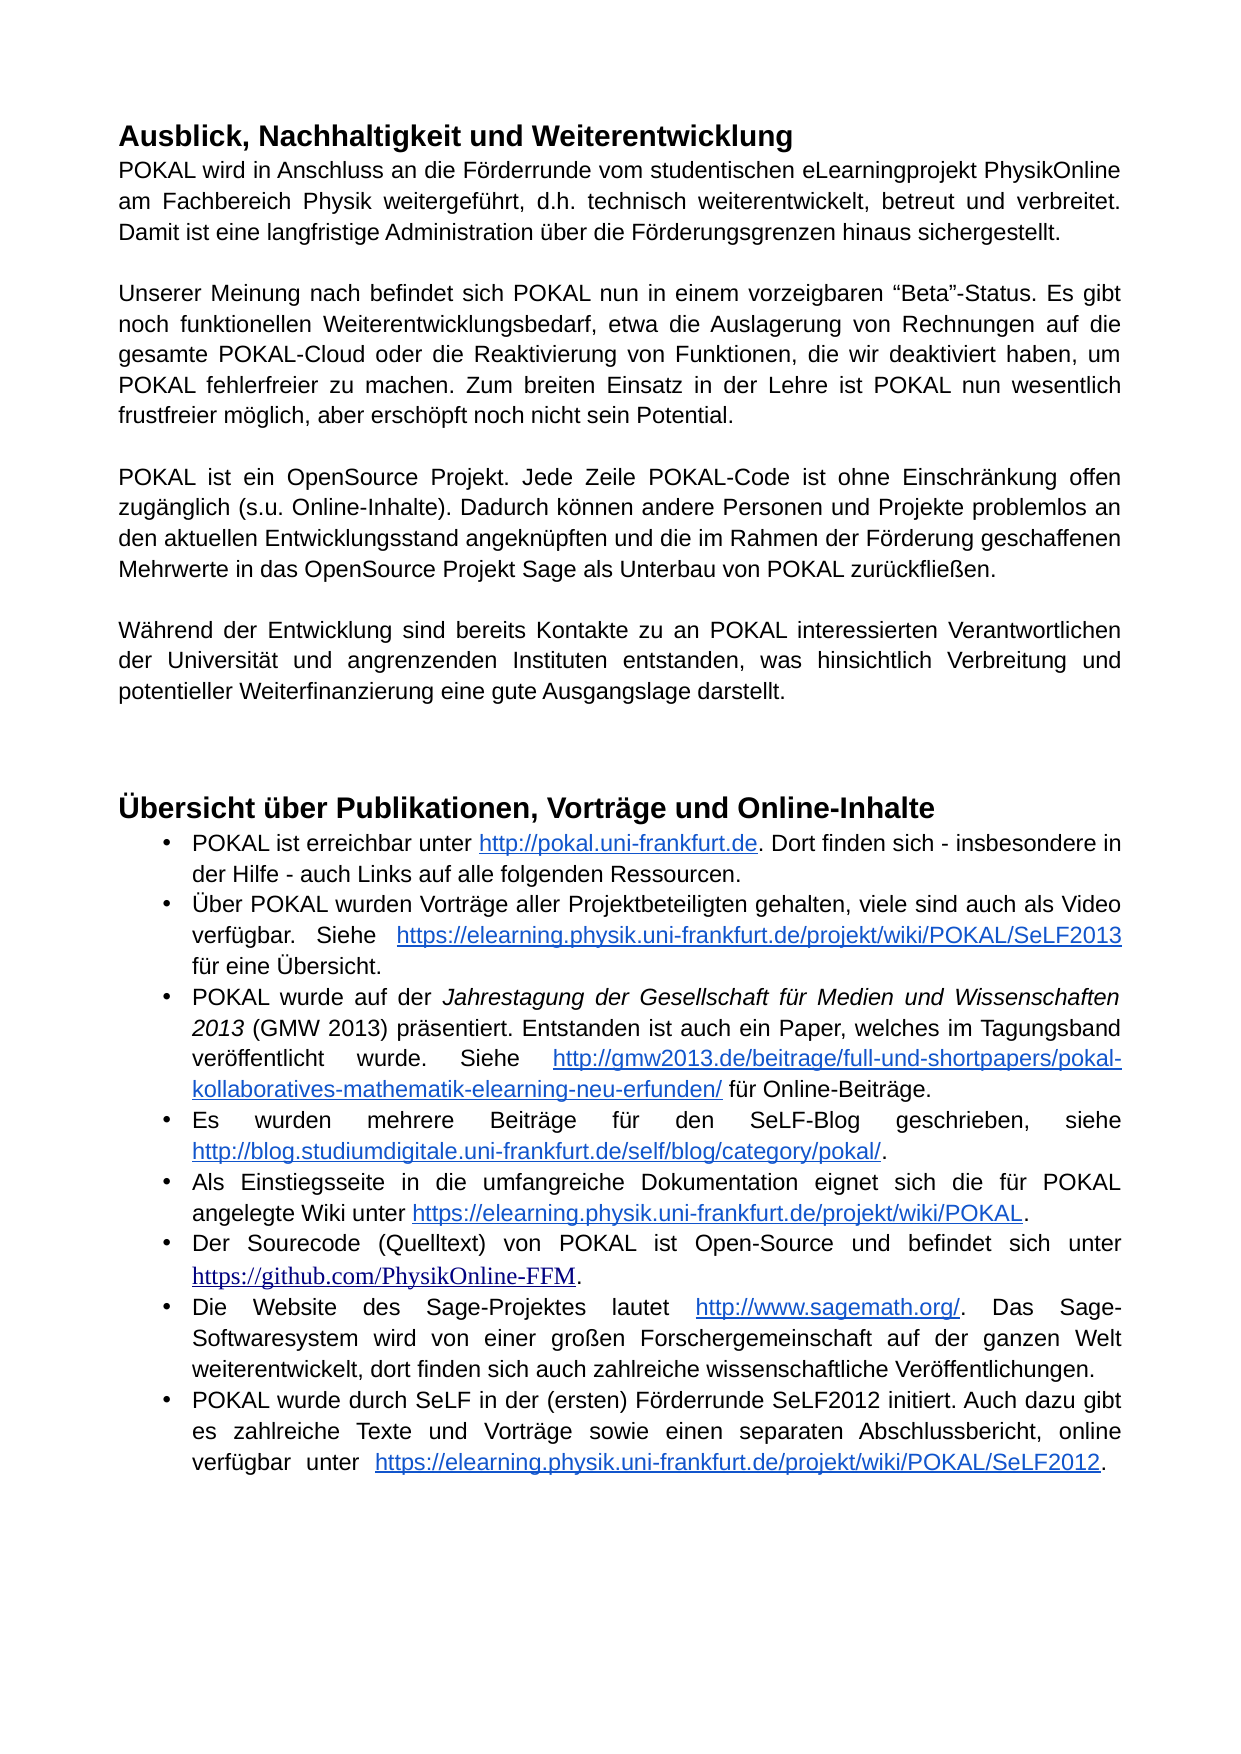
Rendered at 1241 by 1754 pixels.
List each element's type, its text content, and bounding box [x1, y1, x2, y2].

text POKAL ist ein OpenSource Projekt. Jede Zeile POKAL-Code ist ohne Einschränkung offen zugänglich (s.u. Online-Inhalte). Dadurch können andere Personen und Projekte problemlos an den aktuellen Entwicklungsstand angeknüpften und die im Rahmen der Förderung geschaffenen Mehrwerte in das OpenSource Projekt Sage als Unterbau von POKAL zurückfließen. [118, 463, 1122, 582]
list Der Sourecode (Quelltext) von POKAL ist Open-Source und befindet sich unter https://github.com/PhysikOnline-FFM. [162, 1230, 1122, 1290]
text Während der Entwicklung sind bereits Kontakte zu an POKAL interessierten Verantwortlichen der Universität und angrenzenden Instituten entstanden, was hinsichtlich Verbreitung und potentieller Weiterfinanzierung eine gute Ausgangslage darstellt. [118, 616, 1122, 704]
list Es wurden mehrere Beiträge für den SeLF-Blog geschrieben, siehe http://blog.studiumdigitale.uni-frankfurt.de/self/blog/category/pokal/. [162, 1106, 1122, 1164]
text Unserer Meinung nach befindet sich POKAL nun in einem vorzeigbaren “Beta”-Status. Es gibt noch funktionellen Weiterentwicklungsbedarf, etwa die Auslagerung von Rechnungen auf die gesamte POKAL-Cloud oder die Reaktivierung von Funktionen, die wir deaktiviert haben, um POKAL fehlerfreier zu machen. Zum breiten Einsatz in der Lehre ist POKAL nun wesentlich frustfreier möglich, aber erschöpft noch nicht sein Potential. [118, 279, 1122, 429]
list POKAL wurde auf der Jahrestagung der Gesellschaft für Medien und Wissenschaften 2013 (GMW 2013) präsentiert. Entstanden ist auch ein Paper, welches im Tagungsband veröffentlicht wurde. Siehe http://gmw2013.de/beitrage/full-und-shortpapers/pokal-kollaboratives-mathematik-elearning-neu-erfunden/ für Online-Beiträge. [162, 983, 1122, 1102]
list Über POKAL wurden Vorträge aller Projektbeteiligten gehalten, viele sind auch als Video verfügbar. Siehe https://elearning.physik.uni-frankfurt.de/projekt/wiki/POKAL/SeLF2013 für eine Übersicht. [162, 891, 1122, 979]
list Die Website des Sage-Projektes lautet http://www.sagemath.org/. Das Sage-Softwaresystem wird von einer großen Forschergemeinschaft auf der ganzen Welt weiterentwickelt, dort finden sich auch zahlreiche wissenschaftliche Veröffentlichungen. [162, 1294, 1122, 1382]
list POKAL ist erreichbar unter http://pokal.uni-frankfurt.de. Dort finden sich - insbesondere in der Hilfe - auch Links auf alle folgenden Ressourcen. [162, 829, 1122, 887]
subtitle Ausblick, Nachhaltigkeit und Weiterentwicklung [118, 118, 1122, 152]
subtitle Übersicht über Publikationen, Vorträge und Online-Inhalte [118, 790, 1122, 824]
text POKAL wird in Anschluss an die Förderrunde vom studentischen eLearningprojekt PhysikOnline am Fachbereich Physik weitergeführt, d.h. technisch weiterentwickelt, betreut und verbreitet. Damit ist eine langfristige Administration über die Förderungsgrenzen hinaus sichergestellt. [118, 157, 1122, 245]
list Als Einstiegsseite in die umfangreiche Dokumentation eignet sich die für POKAL angelegte Wiki unter https://elearning.physik.uni-frankfurt.de/projekt/wiki/POKAL. [162, 1168, 1122, 1226]
list POKAL wurde durch SeLF in der (ersten) Förderrunde SeLF2012 initiert. Auch dazu gibt es zahlreiche Texte und Vorträge sowie einen separaten Abschlussbericht, online verfügbar unter https://elearning.physik.uni-frankfurt.de/projekt/wiki/POKAL/SeLF2012. [162, 1386, 1122, 1507]
